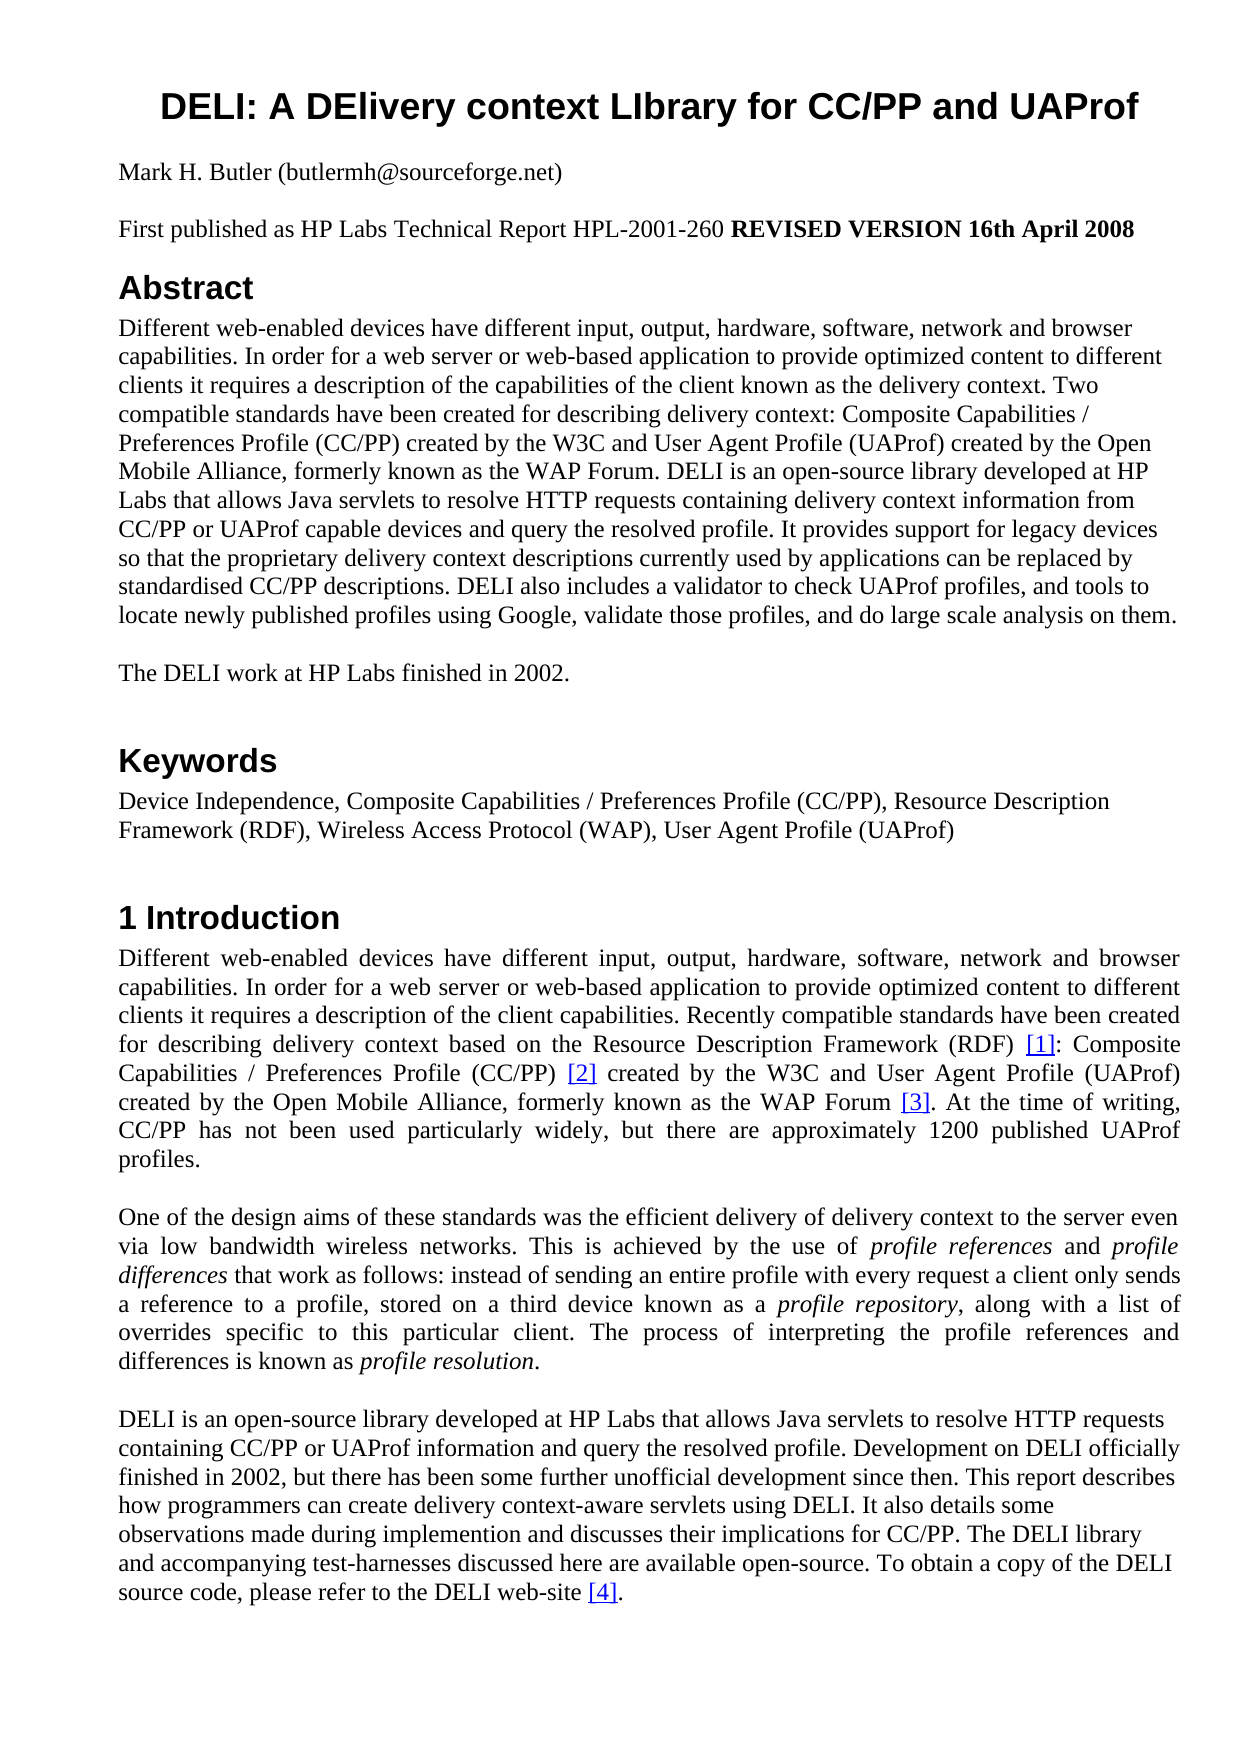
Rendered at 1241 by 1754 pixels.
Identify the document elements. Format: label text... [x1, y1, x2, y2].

text First published as HP Labs Technical Report HPL-2001-260 REVISED VERSION 16th April 2008 [118, 214, 1181, 243]
text Different web-enabled devices have different input, output, hardware, software, network and browser capabilities. In order for a web server or web-based application to provide optimized content to different clients it requires a description of the client capabilities. Recently compatible standards have been created for describing delivery context based on the Resource Description Framework (RDF) [1]: Composite Capabilities / Preferences Profile (CC/PP) [2] created by the W3C and User Agent Profile (UAProf) created by the Open Mobile Alliance, formerly known as the WAP Forum [3]. At the time of writing, CC/PP has not been used particularly widely, but there are approximately 1200 published UAProf profiles. [118, 943, 1181, 1173]
subtitle 1 Introduction [118, 898, 1181, 937]
subtitle Abstract [118, 268, 1181, 306]
title DELI: A DElivery context LIbrary for CC/PP and UAProf [118, 84, 1181, 127]
text The DELI work at HP Labs finished in 2002. [118, 658, 1181, 687]
text DELI is an open-source library developed at HP Labs that allows Java servlets to resolve HTTP requests containing CC/PP or UAProf information and query the resolved profile. Development on DELI officially finished in 2002, but there has been some further unofficial development since then. This report describes how programmers can create delivery context-aware servlets using DELI. It also details some observations made during implemention and discusses their implications for CC/PP. The DELI library and accompanying test-harnesses discussed here are available open-source. To obtain a copy of the DELI source code, please refer to the DELI web-site [4]. [118, 1404, 1181, 1606]
text Different web-enabled devices have different input, output, hardware, software, network and browser capabilities. In order for a web server or web-based application to provide optimized content to different clients it requires a description of the capabilities of the client known as the delivery context. Two compatible standards have been created for describing delivery context: Composite Capabilities / Preferences Profile (CC/PP) created by the W3C and User Agent Profile (UAProf) created by the Open Mobile Alliance, formerly known as the WAP Forum. DELI is an open-source library developed at HP Labs that allows Java servlets to resolve HTTP requests containing delivery context information from CC/PP or UAProf capable devices and query the resolved profile. It provides support for legacy devices so that the proprietary delivery context descriptions currently used by applications can be replaced by standardised CC/PP descriptions. DELI also includes a validator to check UAProf profiles, and tools to locate newly published profiles using Google, validate those profiles, and do large scale analysis on them. [118, 313, 1181, 629]
text One of the design aims of these standards was the efficient delivery of delivery context to the server even via low bandwidth wireless networks. This is achieved by the use of profile references and profile differences that work as follows: instead of sending an entire profile with every request a client only sends a reference to a profile, stored on a third device known as a profile repository, along with a list of overrides specific to this particular client. The process of interpreting the profile references and differences is known as profile resolution. [118, 1202, 1181, 1375]
text Device Independence, Composite Capabilities / Preferences Profile (CC/PP), Resource Description Framework (RDF), Wireless Access Protocol (WAP), User Agent Profile (UAProf) [118, 786, 1181, 844]
subtitle Keywords [118, 742, 1181, 780]
text Mark H. Butler (butlermh@sourceforge.net) [118, 157, 1181, 185]
